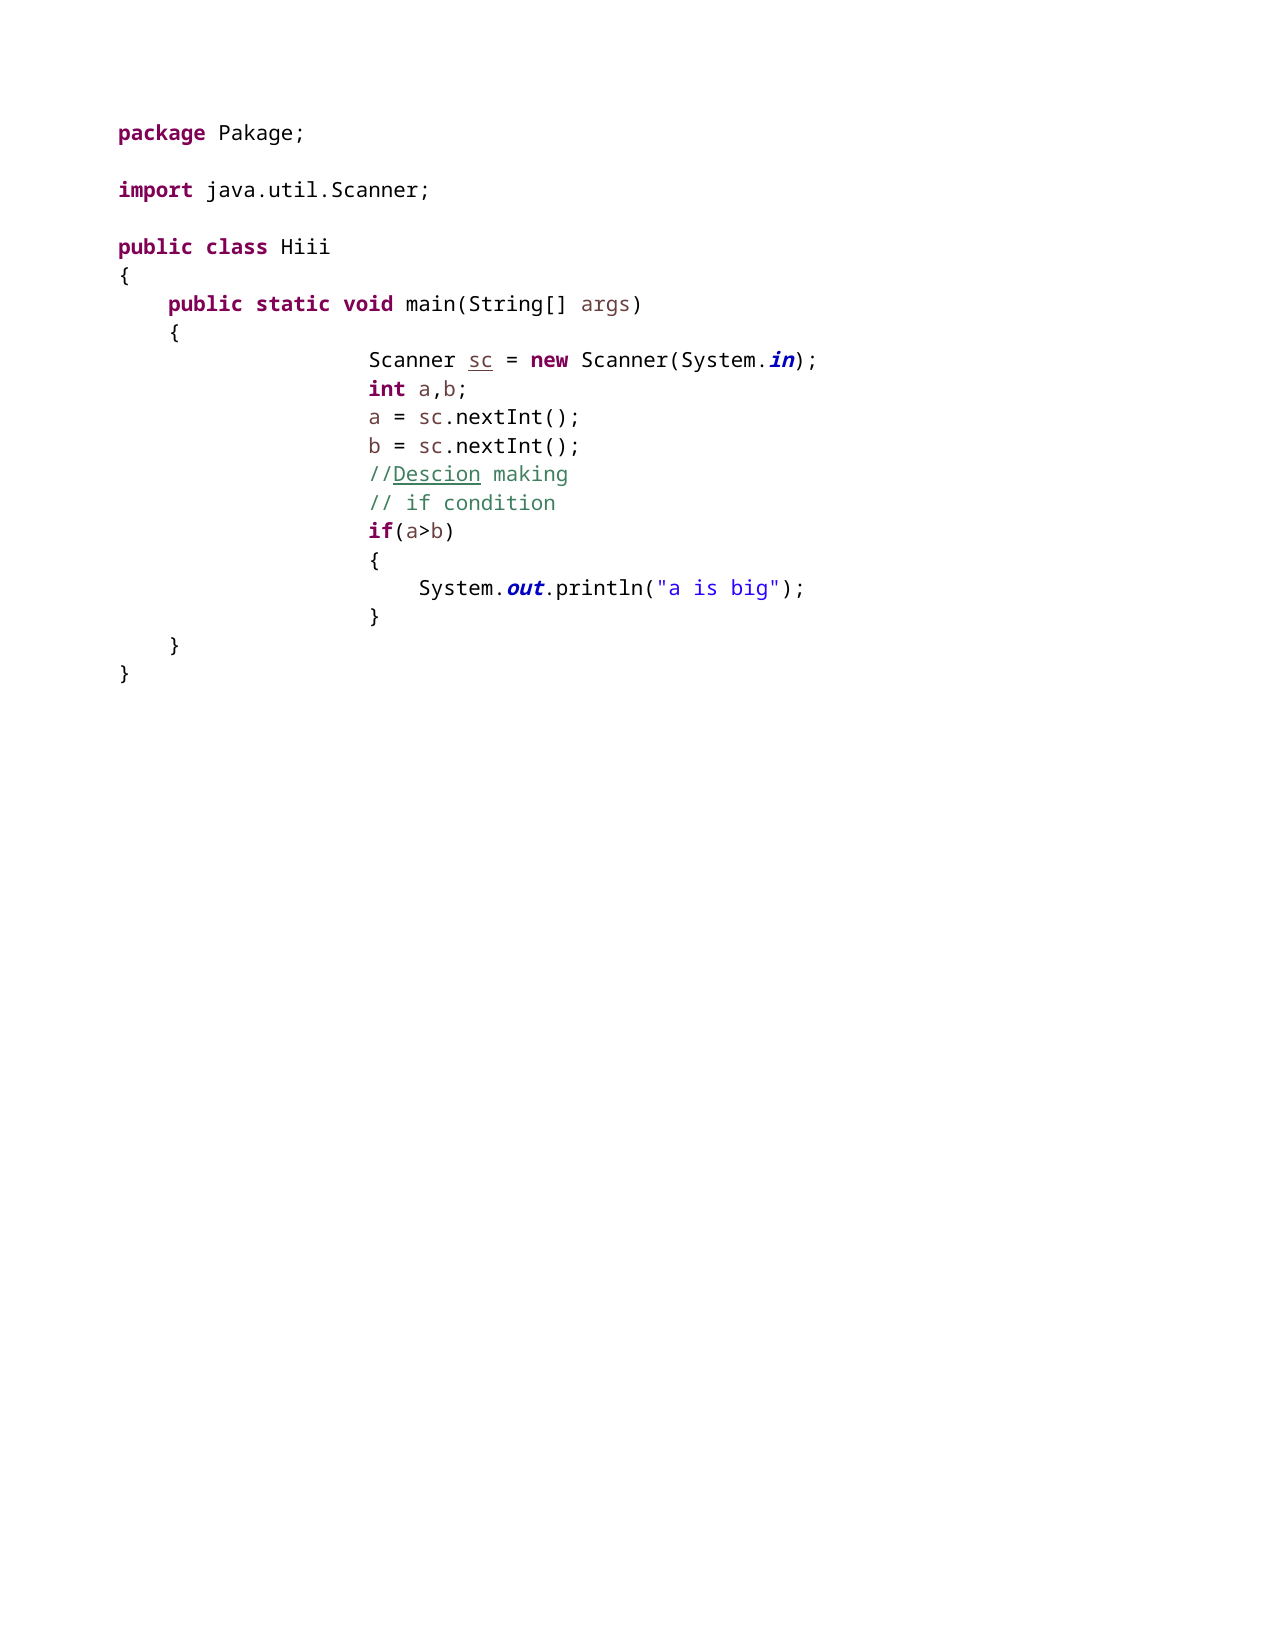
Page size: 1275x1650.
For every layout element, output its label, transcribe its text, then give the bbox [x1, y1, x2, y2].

text int a,b; [118, 374, 1157, 402]
text { [118, 317, 1157, 346]
text public class Hiii [118, 232, 1157, 260]
text // if condition [118, 488, 1157, 516]
text package Pakage; [118, 118, 1157, 147]
text if(a>b) [118, 516, 1157, 545]
text } [118, 658, 1157, 687]
text //Descion making [118, 459, 1157, 488]
text System.out.println("a is big"); [118, 573, 1157, 602]
text { [118, 545, 1157, 573]
text public static void main(String[] args) [118, 289, 1157, 317]
text } [118, 630, 1157, 658]
text Scanner sc = new Scanner(System.in); [118, 346, 1157, 374]
text { [118, 260, 1157, 289]
text } [118, 602, 1157, 630]
text a = sc.nextInt(); [118, 402, 1157, 431]
text b = sc.nextInt(); [118, 431, 1157, 459]
text import java.util.Scanner; [118, 175, 1157, 203]
